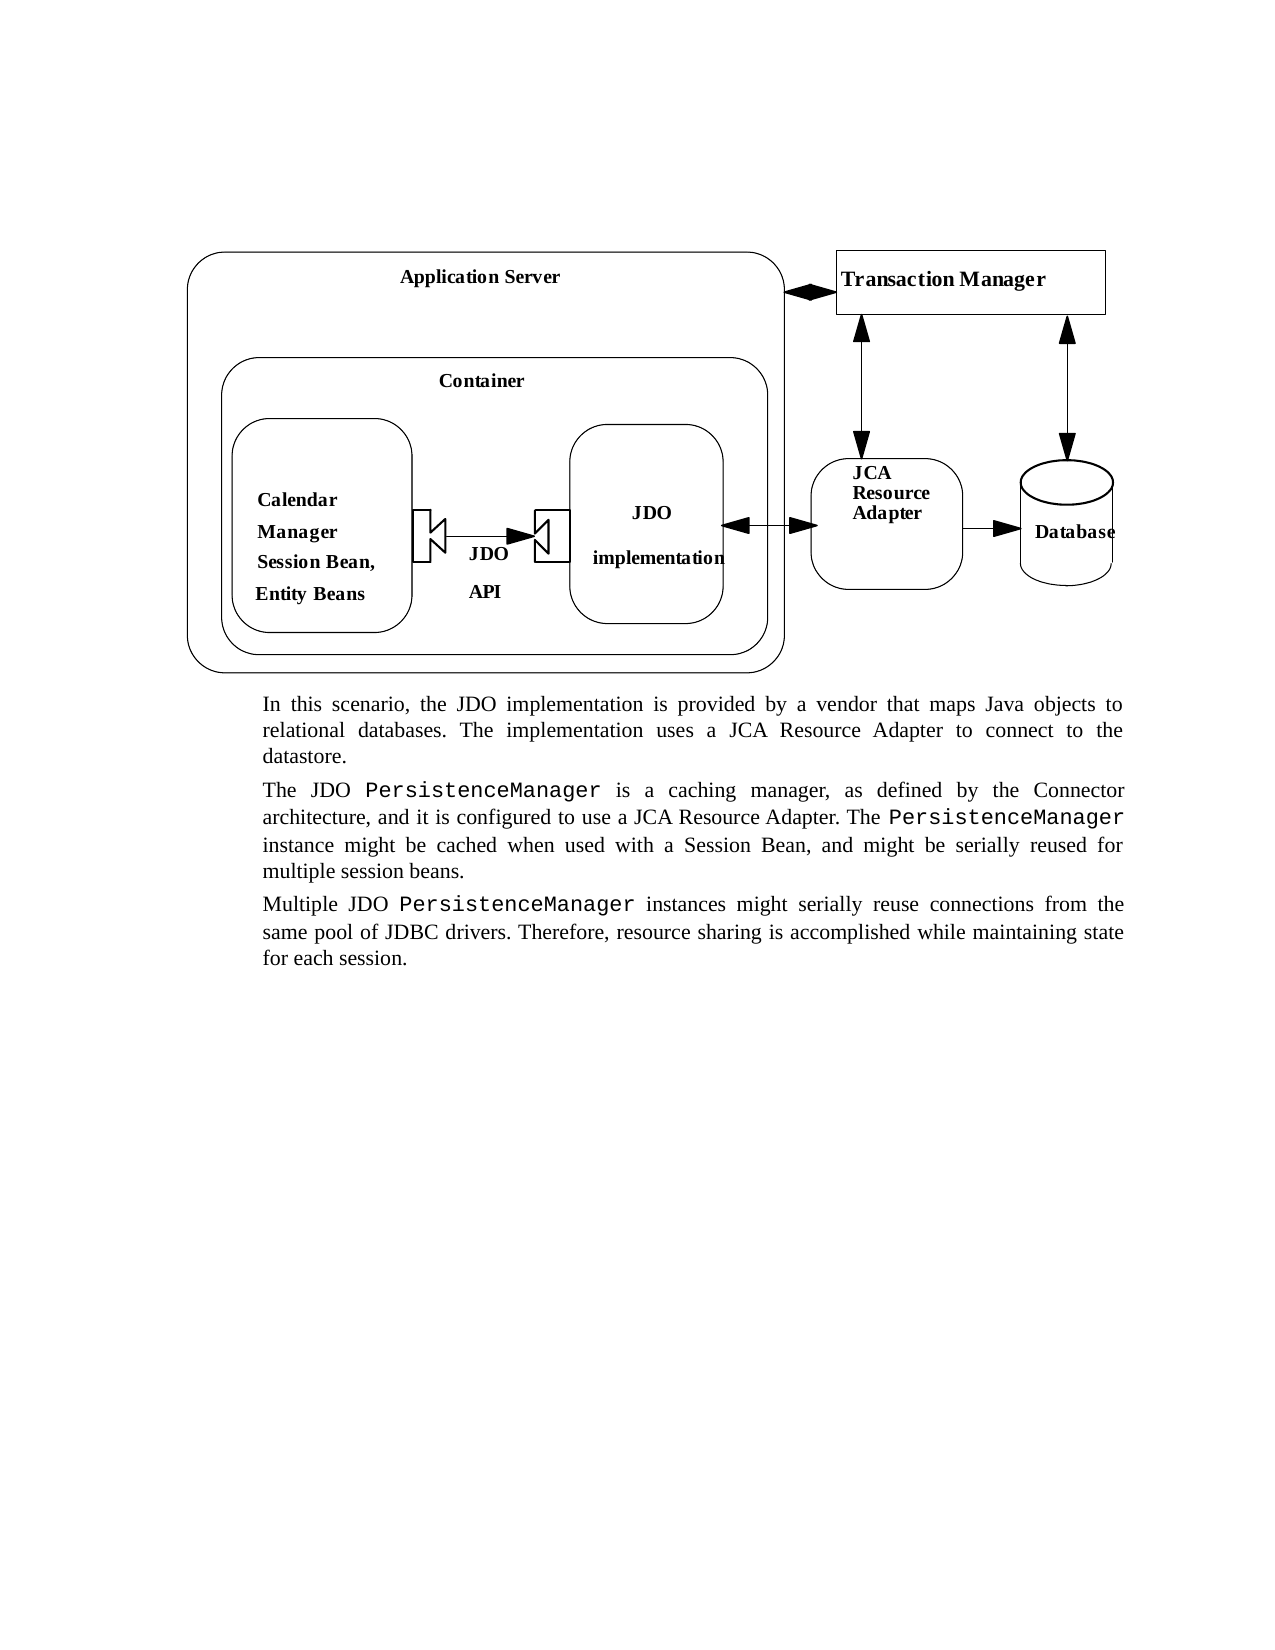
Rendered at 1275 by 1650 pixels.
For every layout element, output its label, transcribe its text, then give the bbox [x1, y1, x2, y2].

text In this scenario, the JDO implementation is provided by a vendor that maps Java objects to relational databases. The implementation uses a JCA Resource Adapter to connect to the datastore. [150, 210, 1125, 768]
text Multiple JDO PersistenceManager instances might serially reuse connections from the same pool of JDBC drivers. Therefore, resource sharing is accomplished while maintaining state for each session. [262, 891, 1125, 970]
text The JDO PersistenceManager is a caching manager, as defined by the Connector architecture, and it is configured to use a JCA Resource Adapter. The PersistenceManager instance might be cached when used with a Session Bean, and might be serially reused for multiple session beans. [262, 777, 1125, 883]
